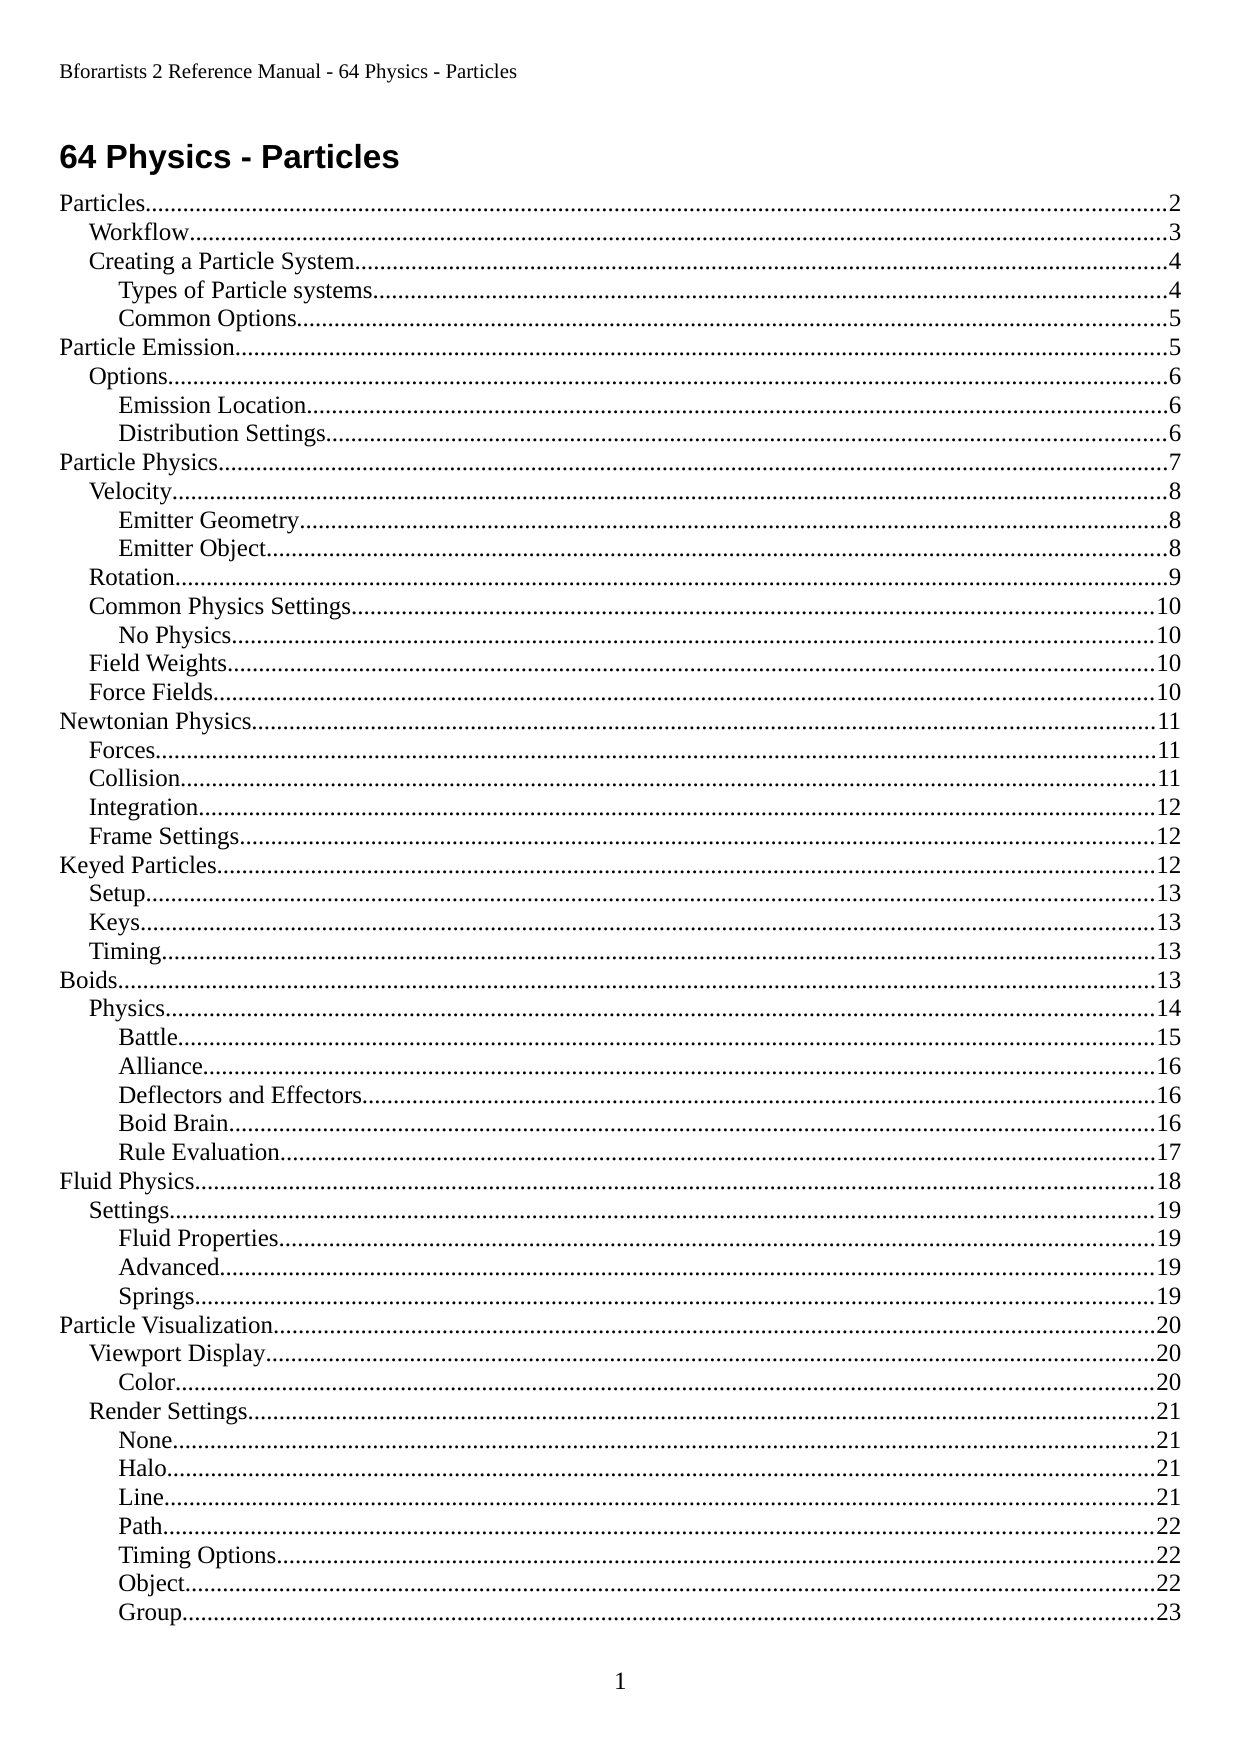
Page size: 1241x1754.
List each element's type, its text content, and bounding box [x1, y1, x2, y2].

text Object 22 [118, 1568, 1181, 1597]
text Common Physics Settings 10 [88, 591, 1181, 620]
text Forces 11 [88, 735, 1181, 763]
text Alliance 16 [118, 1051, 1181, 1080]
text Velocity 8 [88, 476, 1181, 505]
text Newtonian Physics 11 [59, 706, 1181, 735]
text Rule Evaluation 17 [118, 1137, 1181, 1166]
text Emitter Geometry 8 [118, 505, 1181, 533]
text Fluid Properties 19 [118, 1223, 1181, 1252]
text Frame Settings 12 [88, 821, 1181, 850]
text Keyed Particles 12 [59, 850, 1181, 878]
text Creating a Particle System 4 [88, 246, 1181, 275]
text Fluid Physics 18 [59, 1166, 1181, 1195]
text Options 6 [88, 361, 1181, 390]
text Viewport Display 20 [88, 1338, 1181, 1367]
text Workflow 3 [88, 217, 1181, 246]
text Emission Location 6 [118, 390, 1181, 418]
text Boids 13 [59, 965, 1181, 993]
text Physics 14 [88, 993, 1181, 1022]
text Advanced 19 [118, 1252, 1181, 1281]
text Field Weights 10 [88, 648, 1181, 677]
text Deflectors and Effectors 16 [118, 1080, 1181, 1108]
text Emitter Object 8 [118, 533, 1181, 562]
text Battle 15 [118, 1022, 1181, 1051]
subtitle 64 Physics - Particles [59, 138, 1181, 176]
text Particle Physics 7 [59, 447, 1181, 476]
text Path 22 [118, 1511, 1181, 1540]
text Settings 19 [88, 1195, 1181, 1223]
text Springs 19 [118, 1281, 1181, 1310]
text Color 20 [118, 1367, 1181, 1396]
text Particle Visualization 20 [59, 1310, 1181, 1338]
text Particles 2 [59, 188, 1181, 217]
text Timing Options 22 [118, 1540, 1181, 1568]
text Halo 21 [118, 1453, 1181, 1482]
text Rotation 9 [88, 562, 1181, 591]
text Line 21 [118, 1482, 1181, 1511]
text Timing 13 [88, 936, 1181, 965]
text Render Settings 21 [88, 1396, 1181, 1425]
text Setup 13 [88, 878, 1181, 907]
text Force Fields 10 [88, 677, 1181, 706]
text None 21 [118, 1425, 1181, 1453]
text Types of Particle systems 4 [118, 275, 1181, 303]
text Group 23 [118, 1597, 1181, 1626]
text Distribution Settings 6 [118, 418, 1181, 447]
text Integration 12 [88, 792, 1181, 821]
text No Physics 10 [118, 620, 1181, 648]
text Particle Emission 5 [59, 332, 1181, 361]
text Boid Brain 16 [118, 1108, 1181, 1137]
text Collision 11 [88, 763, 1181, 792]
text Common Options 5 [118, 303, 1181, 332]
text Keys 13 [88, 907, 1181, 936]
